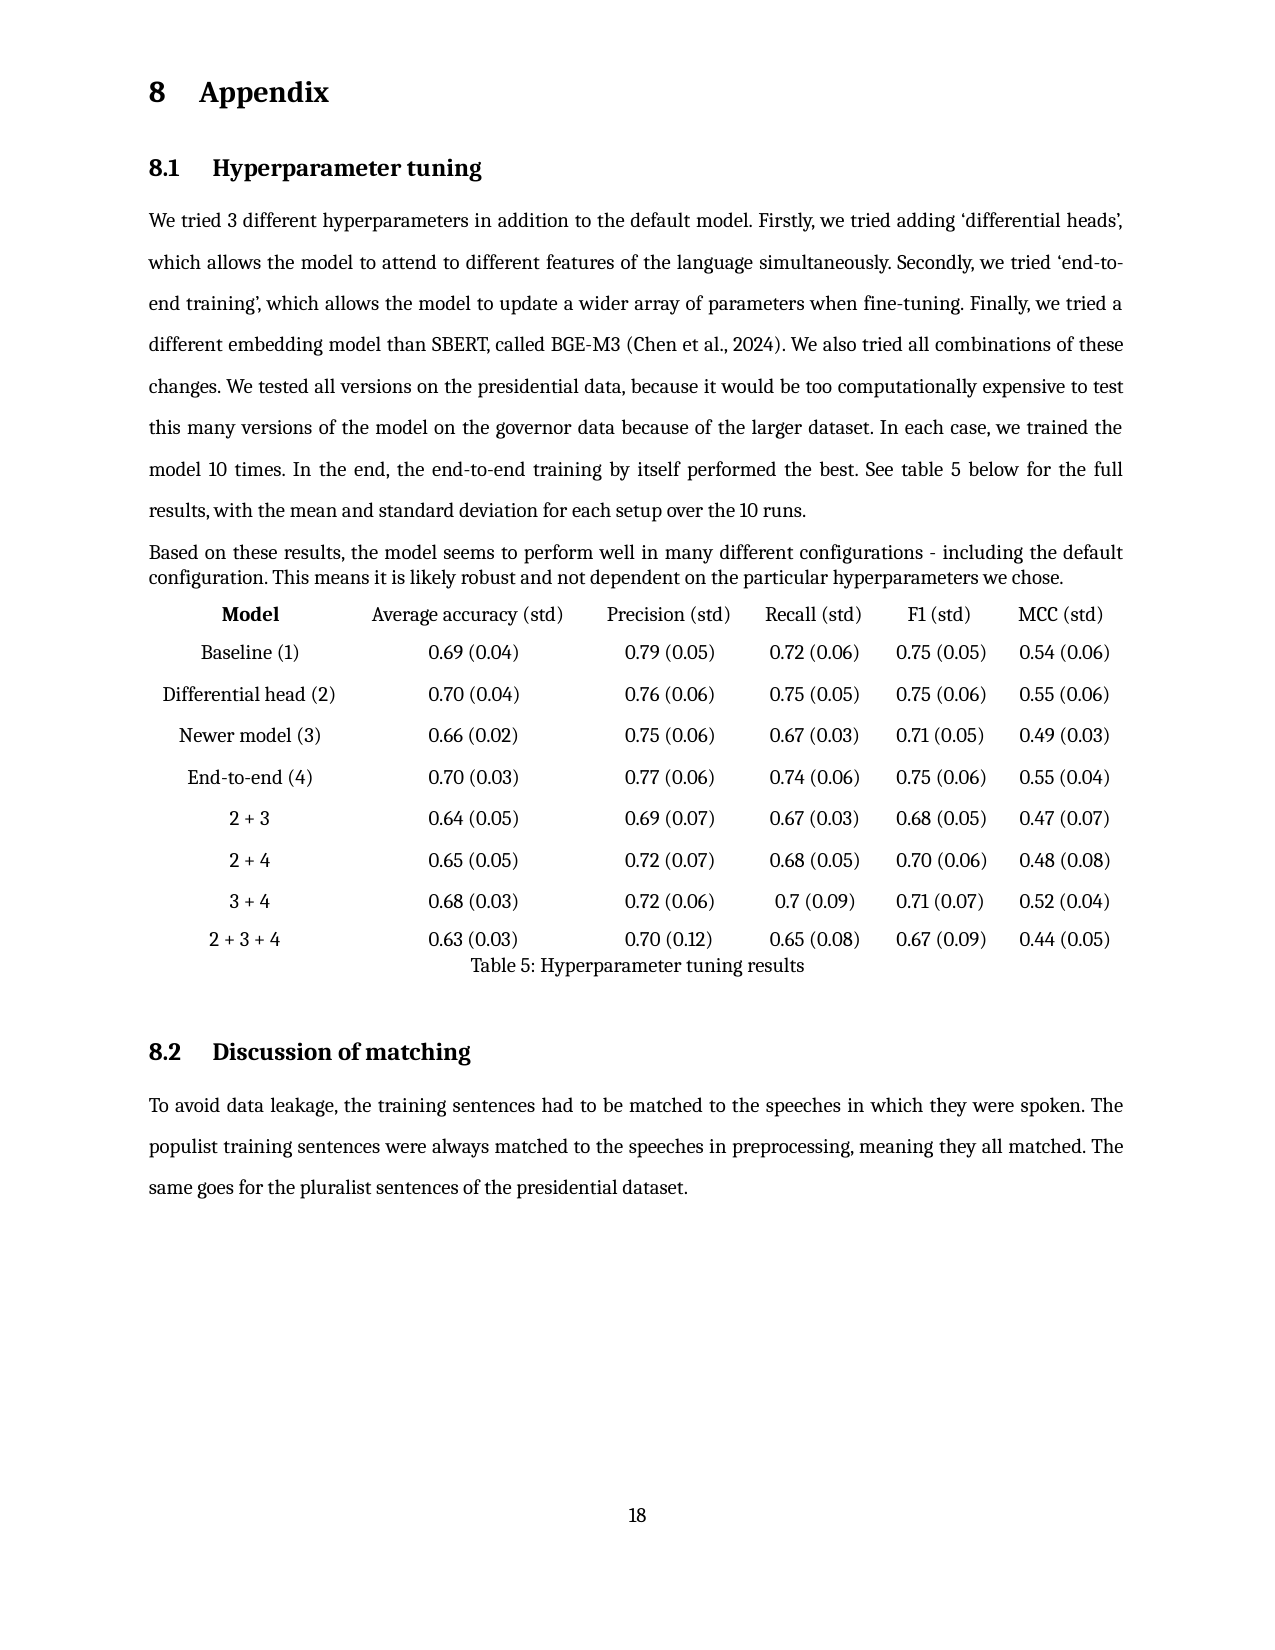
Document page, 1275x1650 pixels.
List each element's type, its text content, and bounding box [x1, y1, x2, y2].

table_cell Differential head (2) [163, 674, 372, 716]
table_cell 2 + 3 [163, 799, 372, 841]
table_cell 0.72 (0.07) [607, 841, 765, 882]
table_cell 0.69 (0.07) [607, 799, 765, 841]
table_header Model [163, 603, 372, 633]
table_cell 0.75 (0.06) [896, 674, 1018, 716]
table_cell 2 + 3 + 4 [163, 924, 372, 954]
table_cell 0.55 (0.04) [1018, 758, 1118, 799]
table_cell 0.70 (0.06) [896, 841, 1018, 882]
text To avoid data leakage, the training sentences had to be matched to the speeches in which they were spoken. The populist training sentences were always matched to the speeches in preprocessing, meaning they all matched. The same goes for the pluralist sentences of the presidential dataset. [148, 1093, 1125, 1200]
table_cell 0.54 (0.06) [1018, 633, 1118, 674]
table_header MCC (std) [1018, 603, 1118, 633]
table_cell 0.75 (0.05) [765, 674, 896, 716]
table_cell 0.72 (0.06) [607, 882, 765, 924]
table_cell 0.65 (0.08) [765, 924, 896, 954]
table_cell 0.49 (0.03) [1018, 716, 1118, 757]
table_cell 3 + 4 [163, 882, 372, 924]
table_cell 0.69 (0.04) [372, 633, 607, 674]
table_cell 0.77 (0.06) [607, 758, 765, 799]
table_cell 0.71 (0.05) [896, 716, 1018, 757]
table_cell Newer model (3) [163, 716, 372, 757]
table_cell 0.7 (0.09) [765, 882, 896, 924]
table_cell 0.52 (0.04) [1018, 882, 1118, 924]
table_cell 0.66 (0.02) [372, 716, 607, 757]
table_cell 0.79 (0.05) [607, 633, 765, 674]
subtitle Discussion of matching [148, 1038, 1125, 1067]
table_cell 0.67 (0.03) [765, 716, 896, 757]
table_cell 0.65 (0.05) [372, 841, 607, 882]
table_header Precision (std) [607, 603, 765, 633]
table_cell 0.70 (0.12) [607, 924, 765, 954]
table_cell 0.75 (0.06) [607, 716, 765, 757]
table_header Average accuracy (std) [372, 603, 607, 633]
text We tried 3 different hyperparameters in addition to the default model. Firstly, we tried adding ‘differential heads’, which allows the model to attend to different features of the language simultaneously. Secondly, we tried ‘end-to-end training’, which allows the model to update a wider array of parameters when fine-tuning. Finally, we tried a different embedding model than SBERT, called BGE-M3 (Chen et al., 2024). We also tried all combinations of these changes. We tested all versions on the presidential data, because it would be too computationally expensive to test this many versions of the model on the governor data because of the larger dataset. In each case, we trained the model 10 times. In the end, the end-to-end training by itself performed the best. See table 5 below for the full results, with the mean and standard deviation for each setup over the 10 runs. [148, 209, 1125, 522]
table_cell 0.70 (0.03) [372, 758, 607, 799]
table_cell 0.75 (0.05) [896, 633, 1018, 674]
table_cell 0.72 (0.06) [765, 633, 896, 674]
table_cell 0.55 (0.06) [1018, 674, 1118, 716]
table_cell 0.67 (0.03) [765, 799, 896, 841]
text Based on these results, the model seems to perform well in many different configurations - including the default configuration. This means it is likely robust and not dependent on the particular hyperparameters we chose. [148, 540, 1125, 590]
table_header Recall (std) [765, 603, 896, 633]
table_cell 0.70 (0.04) [372, 674, 607, 716]
subtitle Hyperparameter tuning [148, 154, 1125, 183]
table_cell 0.64 (0.05) [372, 799, 607, 841]
table_cell 0.76 (0.06) [607, 674, 765, 716]
table_cell 0.47 (0.07) [1018, 799, 1118, 841]
table_cell 0.63 (0.03) [372, 924, 607, 954]
table_cell 0.74 (0.06) [765, 758, 896, 799]
table_cell 0.68 (0.05) [896, 799, 1018, 841]
table_cell 0.68 (0.05) [765, 841, 896, 882]
table_cell 0.75 (0.06) [896, 758, 1018, 799]
table_cell 0.67 (0.09) [896, 924, 1018, 954]
table_cell 2 + 4 [163, 841, 372, 882]
table_cell Baseline (1) [163, 633, 372, 674]
table_cell 0.48 (0.08) [1018, 841, 1118, 882]
table_cell 0.71 (0.07) [896, 882, 1018, 924]
subtitle Appendix [148, 75, 1125, 110]
table_cell 0.44 (0.05) [1018, 924, 1118, 954]
table_header F1 (std) [896, 603, 1018, 633]
table_cell 0.68 (0.03) [372, 882, 607, 924]
table_cell End-to-end (4) [163, 758, 372, 799]
text Table 5: Hyperparameter tuning results [150, 954, 1125, 978]
